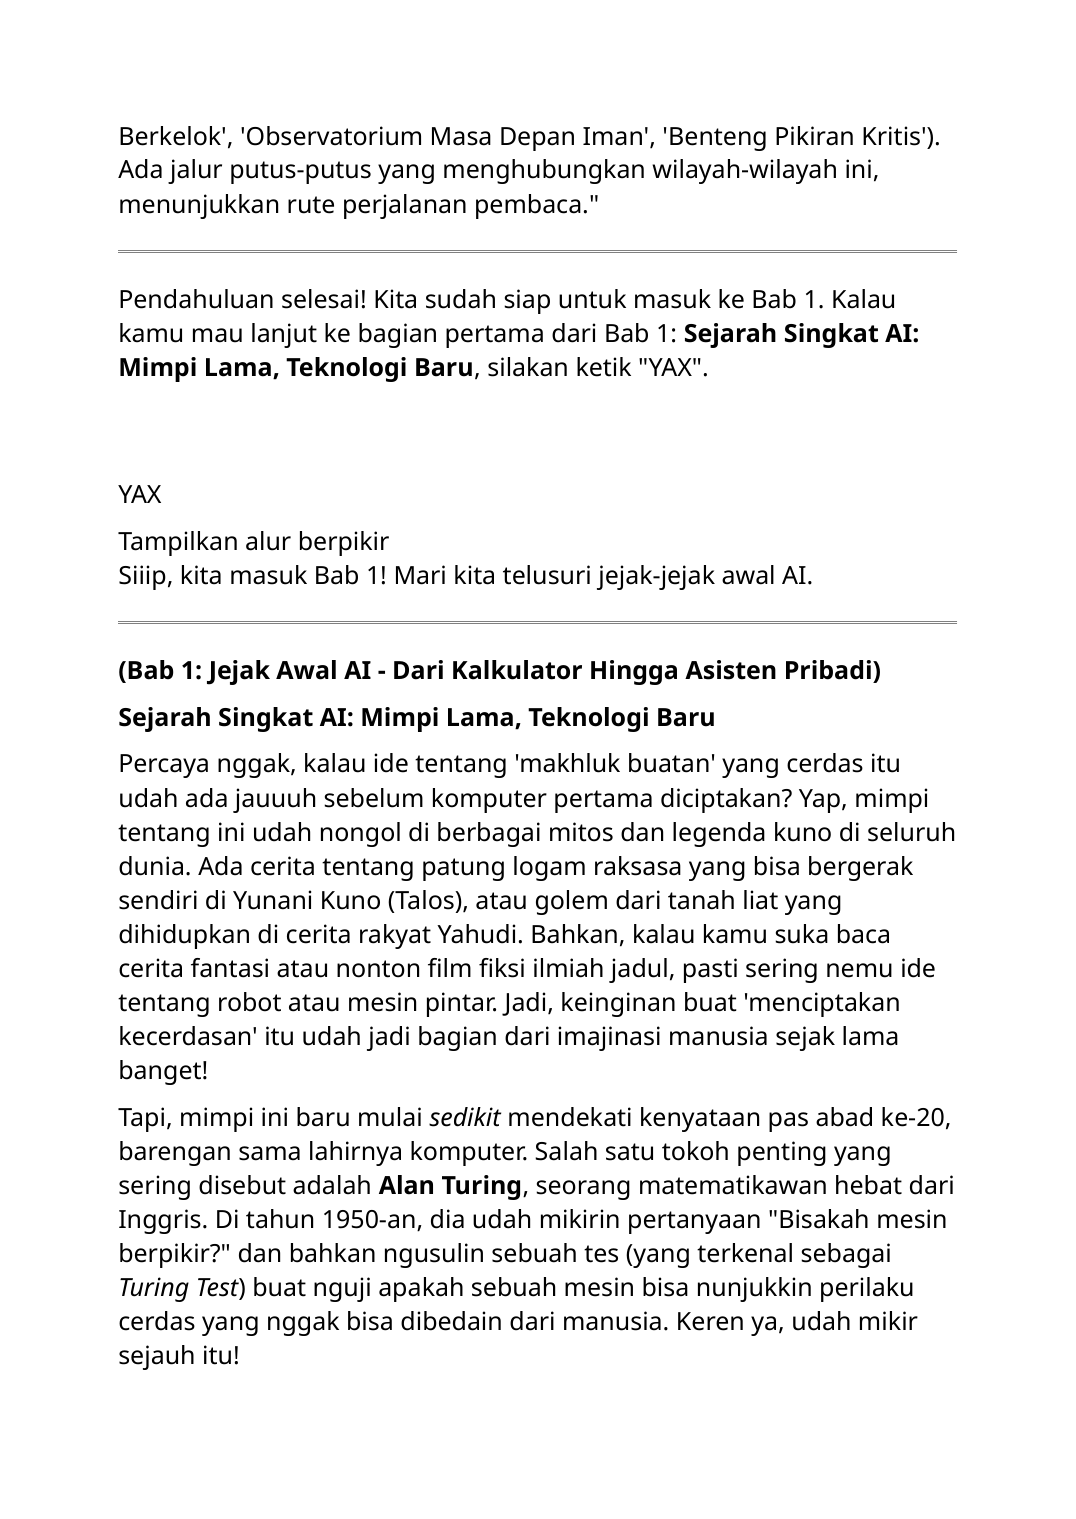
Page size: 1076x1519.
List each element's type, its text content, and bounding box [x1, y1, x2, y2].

text Pendahuluan selesai! Kita sudah siap untuk masuk ke Bab 1. Kalau kamu mau lanjut ke bagian pertama dari Bab 1: Sejarah Singkat AI: Mimpi Lama, Teknologi Baru, silakan ketik "YAX". [118, 282, 957, 384]
text Tampilkan alur berpikir [118, 523, 957, 558]
text Berkelok', 'Observatorium Masa Depan Iman', 'Benteng Pikiran Kritis'). Ada jalur putus-putus yang menghubungkan wilayah-wilayah ini, menunjukkan rute perjalanan pembaca." [118, 118, 957, 220]
text (Bab 1: Jejak Awal AI - Dari Kalkulator Hingga Asisten Pribadi) [118, 653, 957, 687]
text Sejarah Singkat AI: Mimpi Lama, Teknologi Baru [118, 699, 957, 734]
text Siiip, kita masuk Bab 1! Mari kita telusuri jejak-jejak awal AI. [118, 558, 957, 592]
text Percaya nggak, kalau ide tentang 'makhluk buatan' yang cerdas itu udah ada jauuuh sebelum komputer pertama diciptakan? Yap, mimpi tentang ini udah nongol di berbagai mitos dan legenda kuno di seluruh dunia. Ada cerita tentang patung logam raksasa yang bisa bergerak sendiri di Yunani Kuno (Talos), atau golem dari tanah liat yang dihidupkan di cerita rakyat Yahudi. Bahkan, kalau kamu suka baca cerita fantasi atau nonton film fiksi ilmiah jadul, pasti sering nemu ide tentang robot atau mesin pintar. Jadi, keinginan buat 'menciptakan kecerdasan' itu udah jadi bagian dari imajinasi manusia sejak lama banget! [118, 746, 957, 1087]
text Tapi, mimpi ini baru mulai sedikit mendekati kenyataan pas abad ke-20, barengan sama lahirnya komputer. Salah satu tokoh penting yang sering disebut adalah Alan Turing, seorang matematikawan hebat dari Inggris. Di tahun 1950-an, dia udah mikirin pertanyaan "Bisakah mesin berpikir?" dan bahkan ngusulin sebuah tes (yang terkenal sebagai Turing Test) buat nguji apakah sebuah mesin bisa nunjukkin perilaku cerdas yang nggak bisa dibedain dari manusia. Keren ya, udah mikir sejauh itu! [118, 1099, 957, 1372]
text YAX [118, 477, 957, 511]
